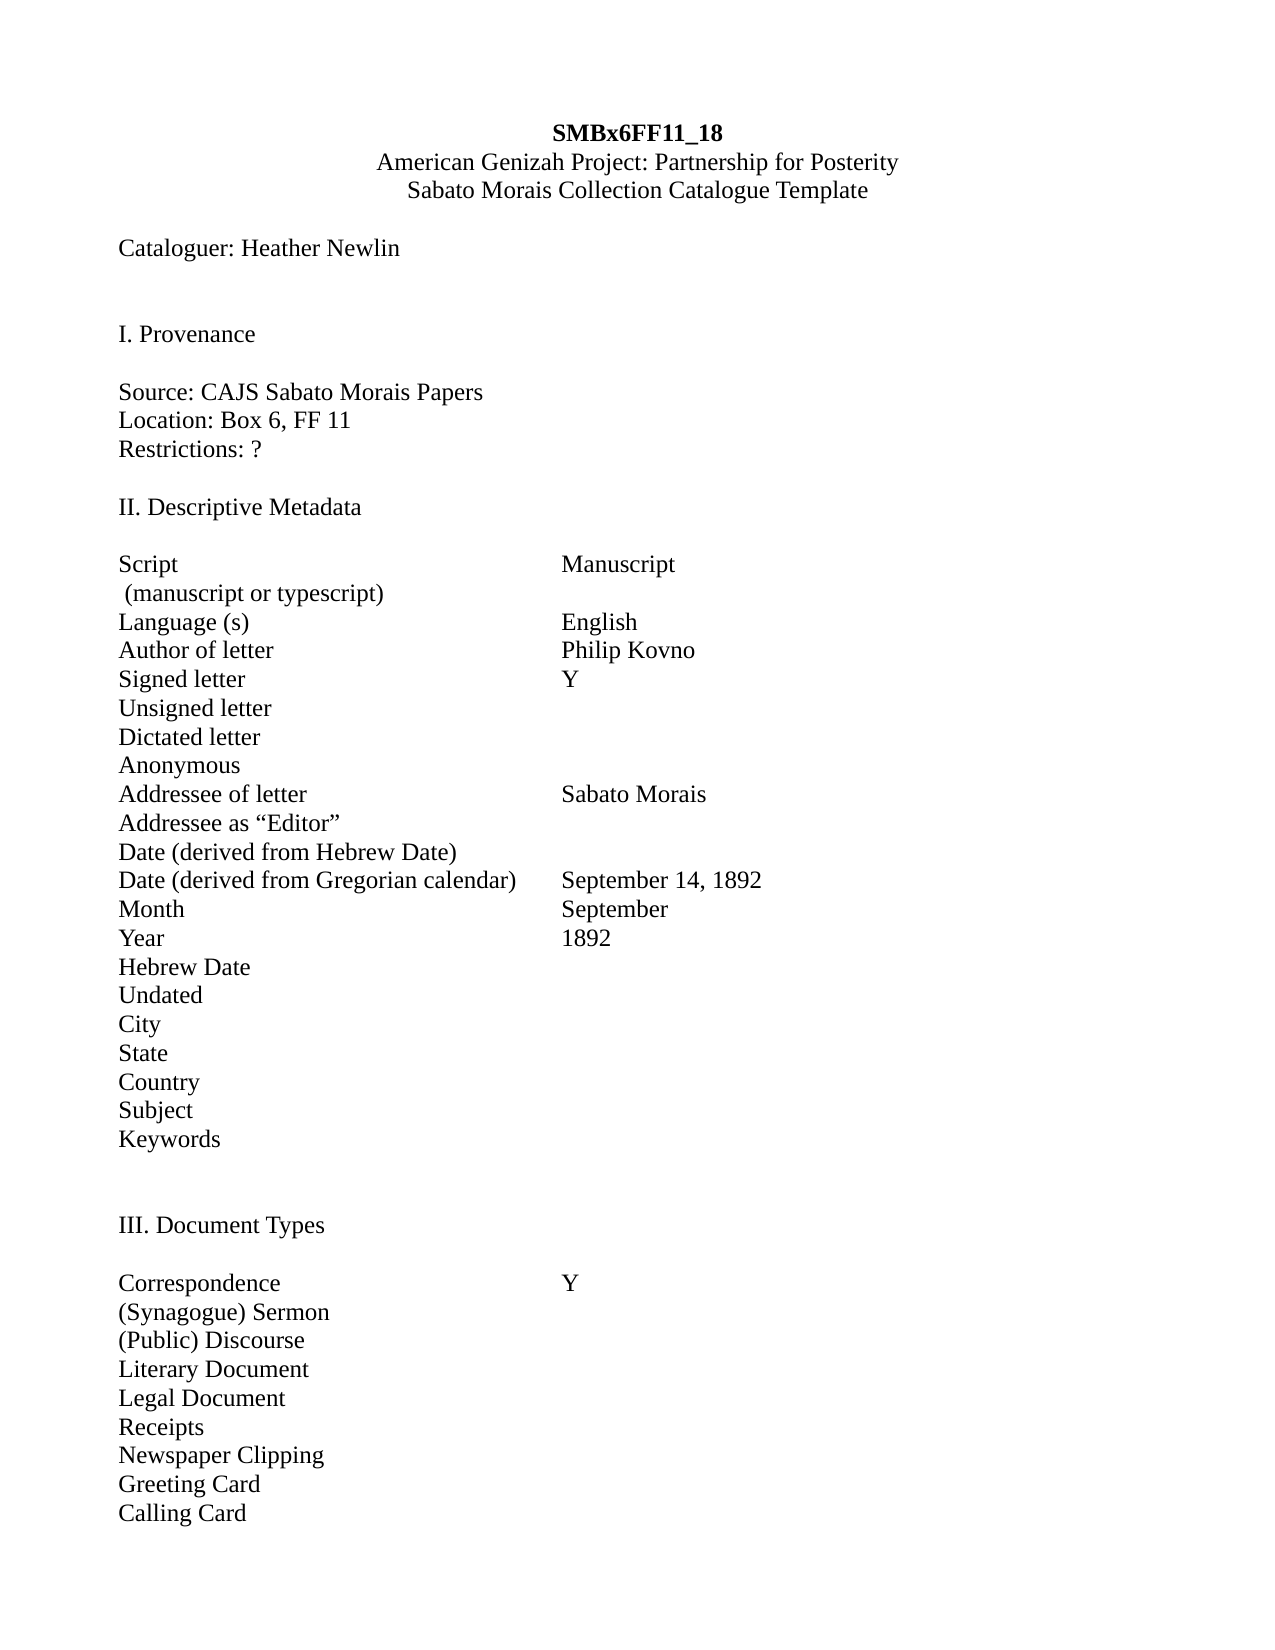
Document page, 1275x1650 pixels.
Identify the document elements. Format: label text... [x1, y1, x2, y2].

text Unsigned letter [118, 693, 1157, 722]
text Restrictions: ? [118, 434, 1157, 463]
text Undated [118, 981, 1157, 1009]
text Location: Box 6, FF 11 [118, 406, 1157, 434]
text Keywords [118, 1124, 1157, 1153]
text (manuscript or typescript) [118, 578, 1157, 607]
text Correspondence Y [118, 1268, 1157, 1297]
text Addressee as “Editor” [118, 808, 1157, 837]
text Addressee of letter Sabato Morais [118, 779, 1157, 808]
text III. Document Types [118, 1211, 1157, 1239]
text II. Descriptive Metadata [118, 492, 1157, 521]
text (Synagogue) Sermon [118, 1297, 1157, 1326]
text Greeting Card [118, 1469, 1157, 1498]
text Script Manuscript [118, 549, 1157, 578]
text Literary Document [118, 1354, 1157, 1383]
text Language (s) English [118, 607, 1157, 636]
text Subject [118, 1096, 1157, 1124]
text Legal Document [118, 1383, 1157, 1412]
text Sabato Morais Collection Catalogue Template [118, 176, 1157, 204]
text Date (derived from Hebrew Date) [118, 837, 1157, 866]
text State [118, 1038, 1157, 1067]
text (Public) Discourse [118, 1326, 1157, 1354]
text Signed letter Y [118, 664, 1157, 693]
text Calling Card [118, 1498, 1157, 1527]
text American Genizah Project: Partnership for Posterity [118, 147, 1157, 176]
text Cataloguer: Heather Newlin [118, 233, 1157, 262]
text Newspaper Clipping [118, 1441, 1157, 1469]
text Receipts [118, 1412, 1157, 1441]
text Hebrew Date [118, 952, 1157, 981]
text Dictated letter [118, 722, 1157, 751]
text Source: CAJS Sabato Morais Papers [118, 377, 1157, 406]
text City [118, 1009, 1157, 1038]
text Date (derived from Gregorian calendar) September 14, 1892 [118, 866, 1157, 894]
text I. Provenance [118, 319, 1157, 348]
text Month September [118, 894, 1157, 923]
text SMBx6FF11_18 [118, 118, 1157, 147]
text Year 1892 [118, 923, 1157, 952]
text Anonymous [118, 751, 1157, 779]
text Author of letter Philip Kovno [118, 636, 1157, 664]
text Country [118, 1067, 1157, 1096]
